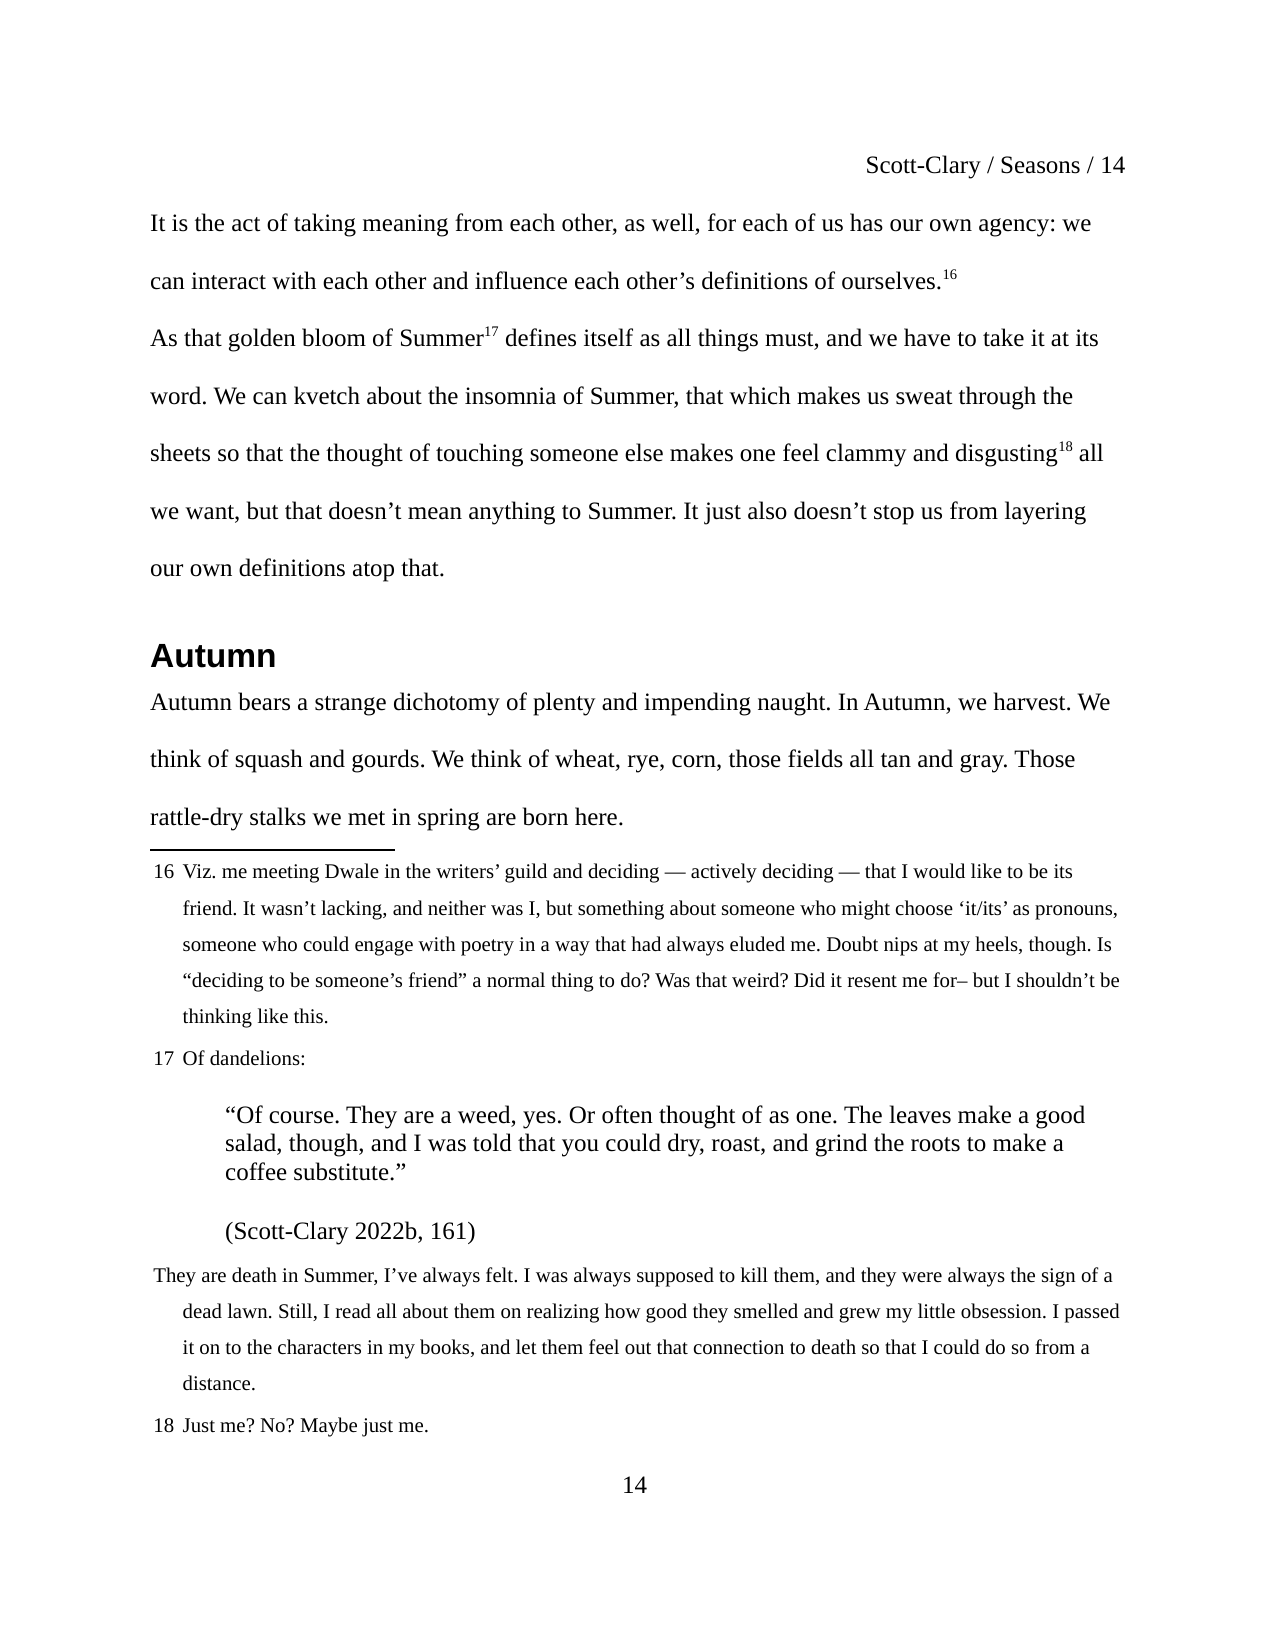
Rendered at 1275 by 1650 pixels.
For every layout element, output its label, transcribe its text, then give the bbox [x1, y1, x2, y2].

text Autumn bears a strange dichotomy of plenty and impending naught. In Autumn, we harvest. We think of squash and gourds. We think of wheat, rye, corn, those fields all tan and gray. Those rattle-dry stalks we met in spring are born here. [150, 687, 1125, 831]
text (Scott-Clary 2022b, 161) [225, 1216, 1125, 1245]
text Viz. me meeting Dwale in the writers’ guild and deciding — actively deciding — that I would like to be its friend. It wasn’t lacking, and neither was I, but something about someone who might choose ‘it/its’ as pronouns, someone who could engage with poetry in a way that had always eluded me. Doubt nips at my heels, though. Is “deciding to be someone’s friend” a normal thing to do? Was that weird? Did it resent me for– but I shouldn’t be thinking like this. [150, 856, 1125, 1031]
text As that golden bloom of Summer defines itself as all things must, and we have to take it at its word. We can kvetch about the insomnia of Summer, that which makes us sweat through the sheets so that the thought of touching someone else makes one feel clammy and disgusting all we want, but that doesn’t mean anything to Summer. It just also doesn’t stop us from layering our own definitions atop that. [150, 323, 1125, 582]
text They are death in Summer, I’ve always felt. I was always supposed to kill them, and they were always the sign of a dead lawn. Still, I read all about them on realizing how good they smelled and grew my little obsession. I passed it on to the characters in my books, and let them feel out that connection to death so that I could do so from a distance. [150, 1260, 1125, 1398]
subtitle Autumn [150, 636, 1125, 674]
text Just me? No? Maybe just me. [150, 1410, 1125, 1440]
text Of dandelions: [150, 1043, 1125, 1073]
text “Of course. They are a weed, yes. Or often thought of as one. The leaves make a good salad, though, and I was told that you could dry, roast, and grind the roots to make a coffee substitute.” [225, 1100, 1125, 1186]
text It is the act of taking meaning from each other, as well, for each of us has our own agency: we can interact with each other and influence each other’s definitions of ourselves. [150, 208, 1125, 294]
